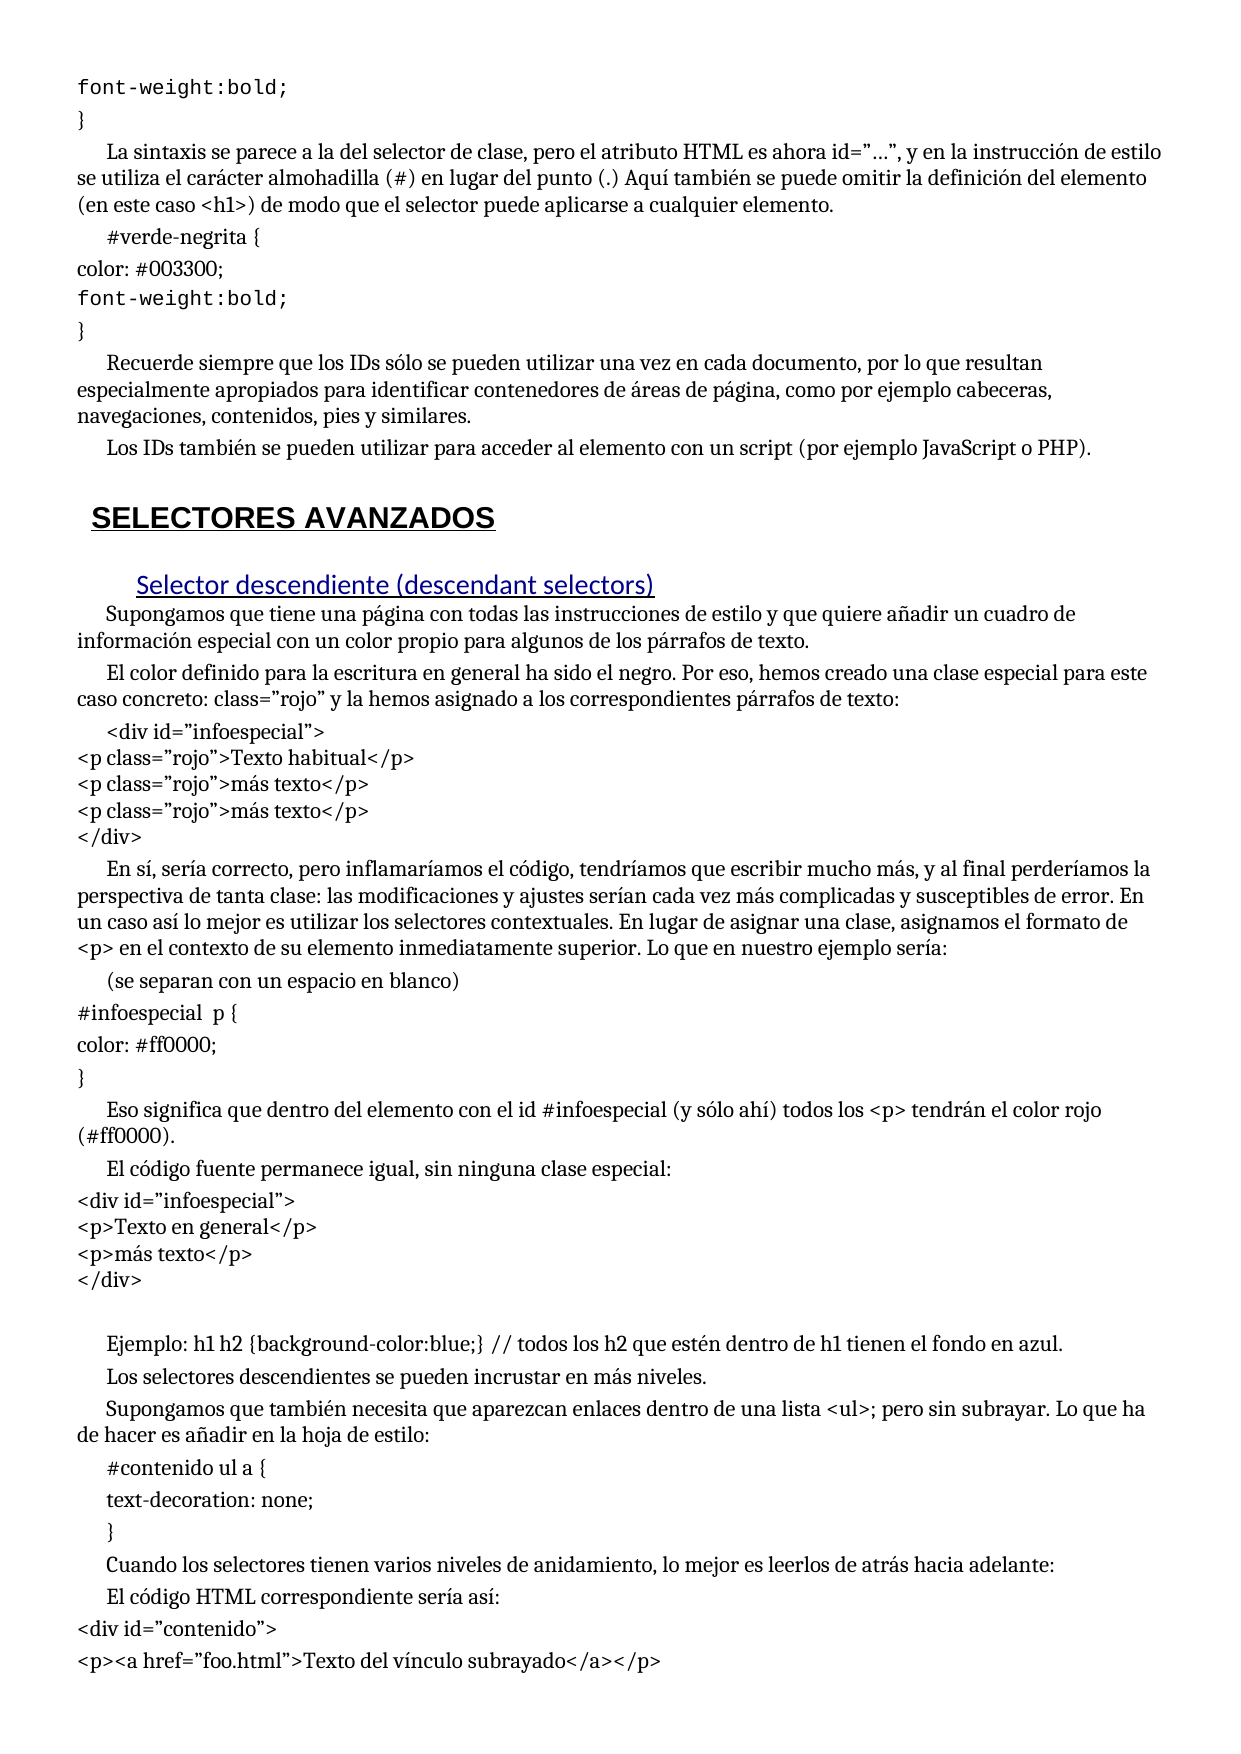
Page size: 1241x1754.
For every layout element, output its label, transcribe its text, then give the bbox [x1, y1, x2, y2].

text font-weight:bold; [77, 288, 1163, 312]
subtitle SELECTORES AVANZADOS [91, 500, 1163, 534]
text Los IDs también se pueden utilizar para acceder al elemento con un script (por ejemplo JavaScript o PHP). [77, 435, 1163, 461]
text #infoespecial p { [77, 1000, 1163, 1026]
text } [77, 318, 1163, 344]
text } [77, 106, 1163, 133]
text #verde-negrita { [77, 224, 1163, 250]
text Eso significa que dentro del elemento con el id #infoespecial (y sólo ahí) todos los <p> tendrán el color rojo (#ff0000). [77, 1097, 1163, 1149]
text text-decoration: none; [77, 1487, 1163, 1513]
text color: #ff0000; [77, 1032, 1163, 1058]
text Supongamos que también necesita que aparezcan enlaces dentro de una lista <ul>; pero sin subrayar. Lo que ha de hacer es añadir en la hoja de estilo: [77, 1396, 1163, 1448]
text <p><a href=”foo.html”>Texto del vínculo subrayado</a></p> [77, 1648, 1163, 1674]
text font-weight:bold; [77, 77, 1163, 100]
text <div id=”infoespecial”> <p>Texto en general</p> <p>más texto</p> </div> [77, 1188, 1163, 1293]
text } [77, 1064, 1163, 1091]
text Supongamos que tiene una página con todas las instrucciones de estilo y que quiere añadir un cuadro de información especial con un color propio para algunos de los párrafos de texto. [77, 601, 1163, 654]
text El color definido para la escritura en general ha sido el negro. Por eso, hemos creado una clase especial para este caso concreto: class=”rojo” y la hemos asignado a los correspondientes párrafos de texto: [77, 660, 1163, 712]
text (se separan con un espacio en blanco) [77, 967, 1163, 994]
text El código fuente permanece igual, sin ninguna clase especial: [77, 1155, 1163, 1182]
text La sintaxis se parece a la del selector de clase, pero el atributo HTML es ahora id=”…”, y en la instrucción de estilo se utiliza el carácter almohadilla (#) en lugar del punto (.) Aquí también se puede omitir la definición del elemento (en este caso <h1>) de modo que el selector puede aplicarse a cualquier elemento. [77, 139, 1163, 218]
text } [77, 1519, 1163, 1545]
text <div id=”infoespecial”> <p class=”rojo”>Texto habitual</p> <p class=”rojo”>más texto</p> <p class=”rojo”>más texto</p> </div> [77, 718, 1163, 850]
text #contenido ul a { [77, 1454, 1163, 1481]
text Recuerde siempre que los IDs sólo se pueden utilizar una vez en cada documento, por lo que resultan especialmente apropiados para identificar contenedores de áreas de página, como por ejemplo cabeceras, navegaciones, contenidos, pies y similares. [77, 350, 1163, 429]
text <div id=”contenido”> [77, 1616, 1163, 1642]
subtitle Selector descendiente (descendant selectors) [136, 567, 1163, 601]
text color: #003300; [77, 256, 1163, 282]
text En sí, sería correcto, pero inflamaríamos el código, tendríamos que escribir mucho más, y al final perderíamos la perspectiva de tanta clase: las modificaciones y ajustes serían cada vez más complicadas y susceptibles de error. En un caso así lo mejor es utilizar los selectores contextuales. En lugar de asignar una clase, asignamos el formato de <p> en el contexto de su elemento inmediatamente superior. Lo que en nuestro ejemplo sería: [77, 856, 1163, 962]
text Cuando los selectores tienen varios niveles de anidamiento, lo mejor es leerlos de atrás hacia adelante: [77, 1551, 1163, 1578]
text Los selectores descendientes se pueden incrustar en más niveles. [77, 1363, 1163, 1390]
text El código HTML correspondiente sería así: [77, 1584, 1163, 1610]
text Ejemplo: h1 h2 {background-color:blue;} // todos los h2 que estén dentro de h1 tienen el fondo en azul. [77, 1331, 1163, 1358]
